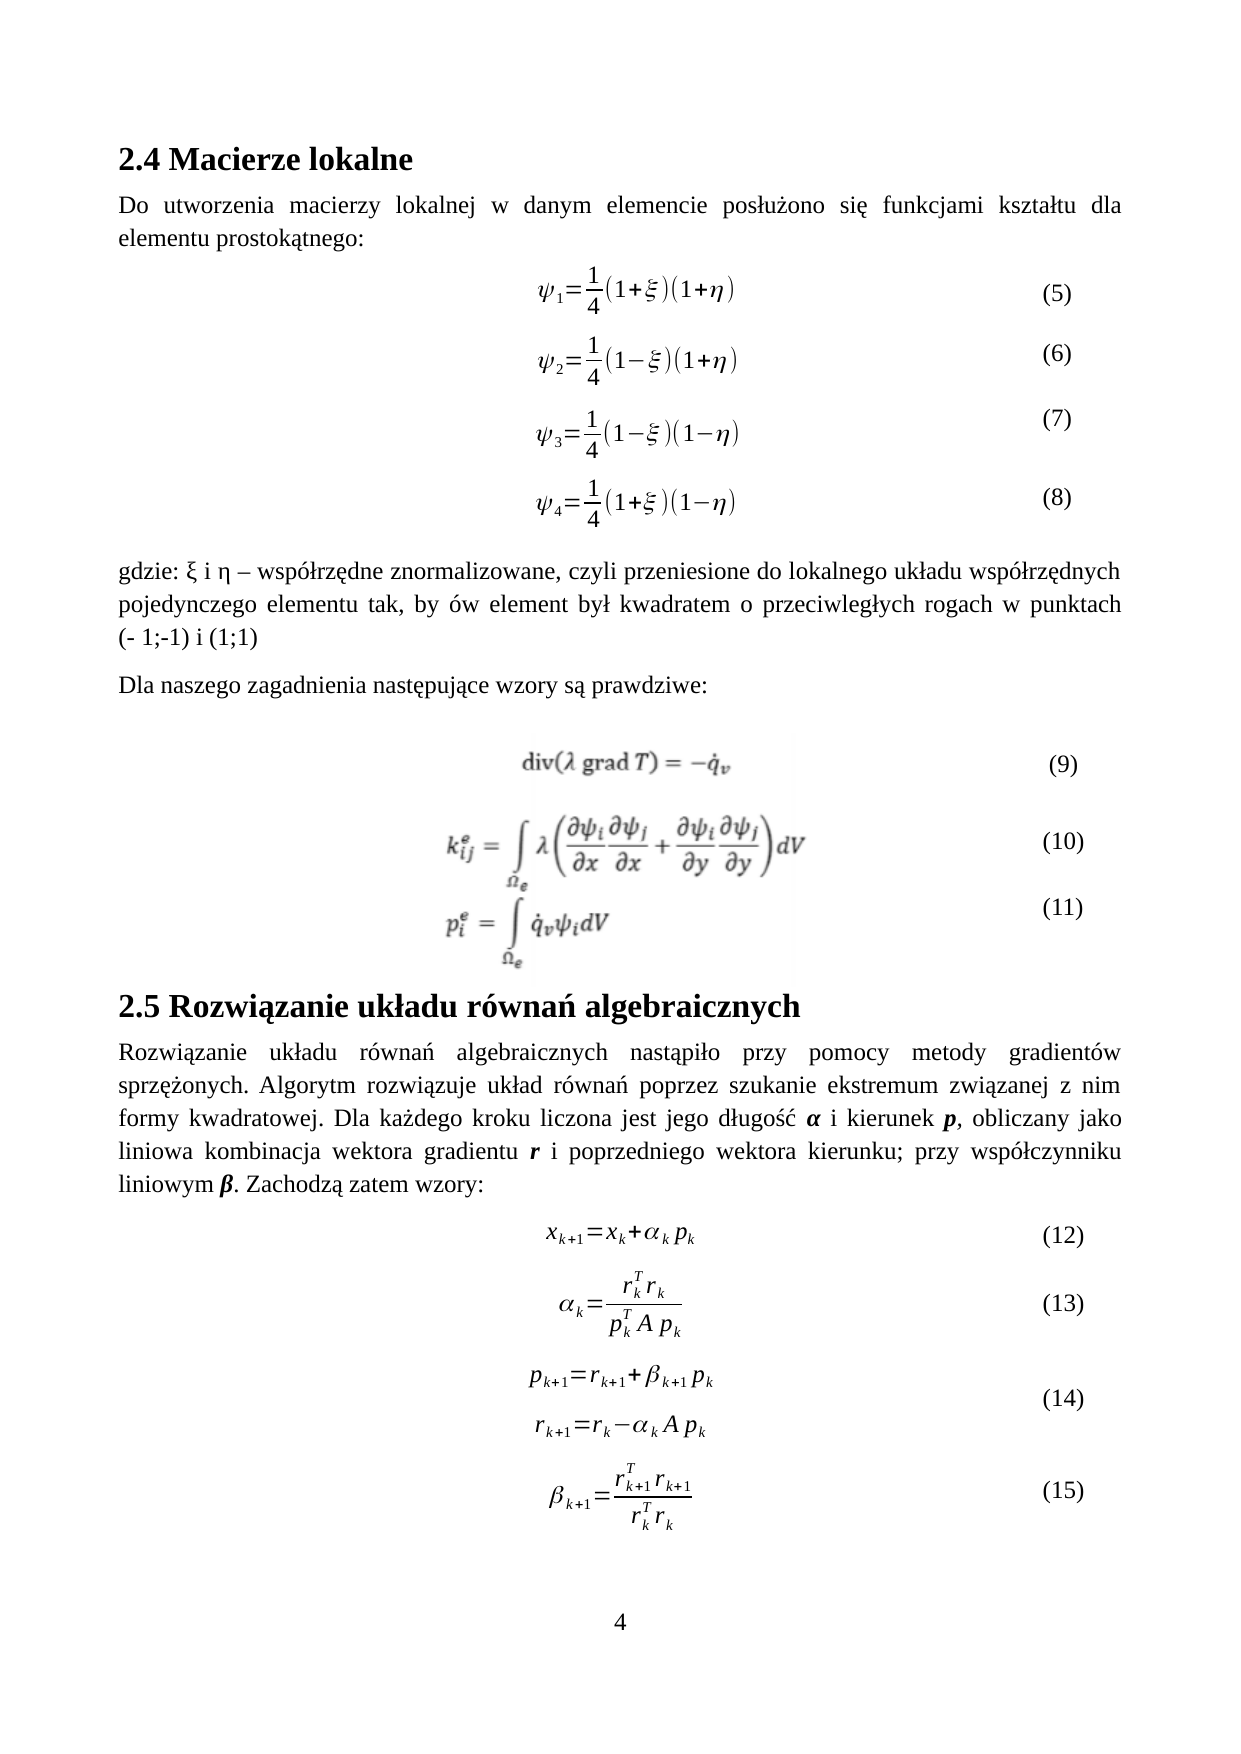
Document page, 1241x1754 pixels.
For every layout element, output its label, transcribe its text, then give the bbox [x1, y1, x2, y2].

text gdzie: ξ i η – współrzędne znormalizowane, czyli przeniesione do lokalnego układu współrzędnych pojedynczego elementu tak, by ów element był kwadratem o przeciwległych rogach w punktach (- 1;-1) i (1;1) [118, 556, 1122, 651]
subtitle 2.5 Rozwiązanie układu równań algebraicznych [118, 738, 1122, 1025]
text Do utworzenia macierzy lokalnej w danym elemencie posłużono się funkcjami kształtu dla elementu prostokątnego: [118, 190, 1122, 252]
text Dla naszego zagadnienia następujące wzory są prawdziwe: [118, 670, 1122, 699]
picture [390, 733, 864, 987]
subtitle 2.4 Macierze lokalne [118, 139, 1122, 178]
text Rozwiązanie układu równań algebraicznych nastąpiło przy pomocy metody gradientów sprzężonych. Algorytm rozwiązuje układ równań poprzez szukanie ekstremum związanej z nim formy kwadratowej. Dla każdego kroku liczona jest jego długość α i kierunek p, obliczany jako liniowa kombinacja wektora gradientu r i poprzedniego wektora kierunku; przy współczynniku liniowym β. Zachodzą zatem wzory: [118, 1037, 1122, 1198]
